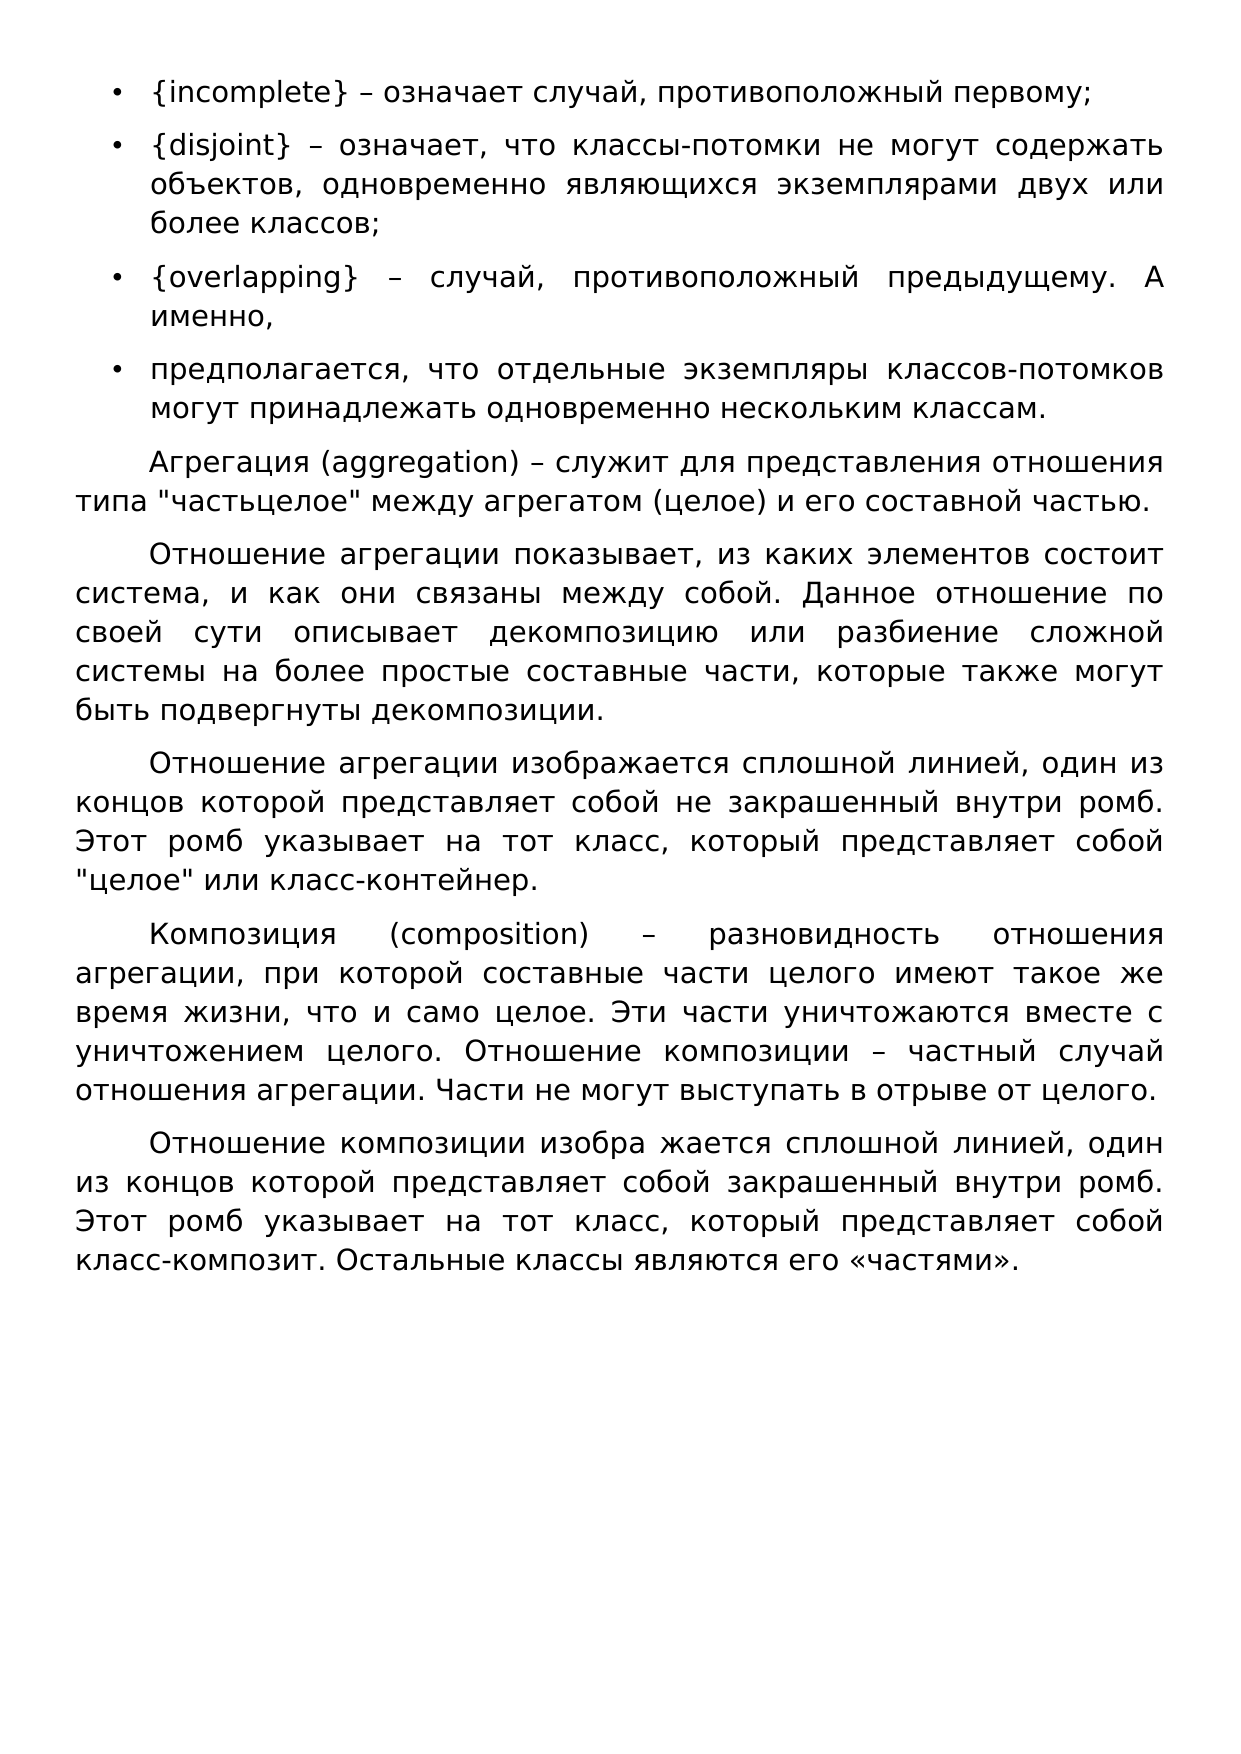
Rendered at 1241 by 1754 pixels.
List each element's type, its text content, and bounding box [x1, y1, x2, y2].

text Агрегация (aggregation) – служит для представления отношения типа "частьцелое" между агрегатом (целое) и его составной частью. [75, 445, 1165, 518]
text Отношение агрегации показывает, из каких элементов состоит система, и как они связаны между собой. Данное отношение по своей сути описывает декомпозицию или разбиение сложной системы на более простые составные части, которые также могут быть подвергнуты декомпозиции. [75, 537, 1165, 727]
list предполагается, что отдельные экземпляры классов-потомков могут принадлежать одновременно нескольким классам. [112, 352, 1165, 425]
list {overlapping} – случай, противоположный предыдущему. А именно, [112, 260, 1165, 333]
text Композиция (composition) – разновидность отношения агрегации, при которой составные части целого имеют такое же время жизни, что и само целое. Эти части уничтожаются вместе с уничтожением целого. Отношение композиции – частный случай отношения агрегации. Части не могут выступать в отрыве от целого. [75, 917, 1165, 1107]
text Отношение композиции изобра жается сплошной линией, один из концов которой представляет собой закрашенный внутри ромб. Этот ромб указывает на тот класс, который представляет собой класс-композит. Остальные классы являются его «частями». [75, 1127, 1165, 1277]
text Отношение агрегации изображается сплошной линией, один из концов которой представляет собой не закрашенный внутри ромб. Этот ромб указывает на тот класс, который представляет собой "целое" или класс-контейнер. [75, 747, 1165, 898]
list {disjoint} – означает, что классы-потомки не могут содержать объектов, одновременно являющихся экземплярами двух или более классов; [112, 128, 1165, 240]
list {incomplete} – означает случай, противоположный первому; [112, 75, 1165, 109]
